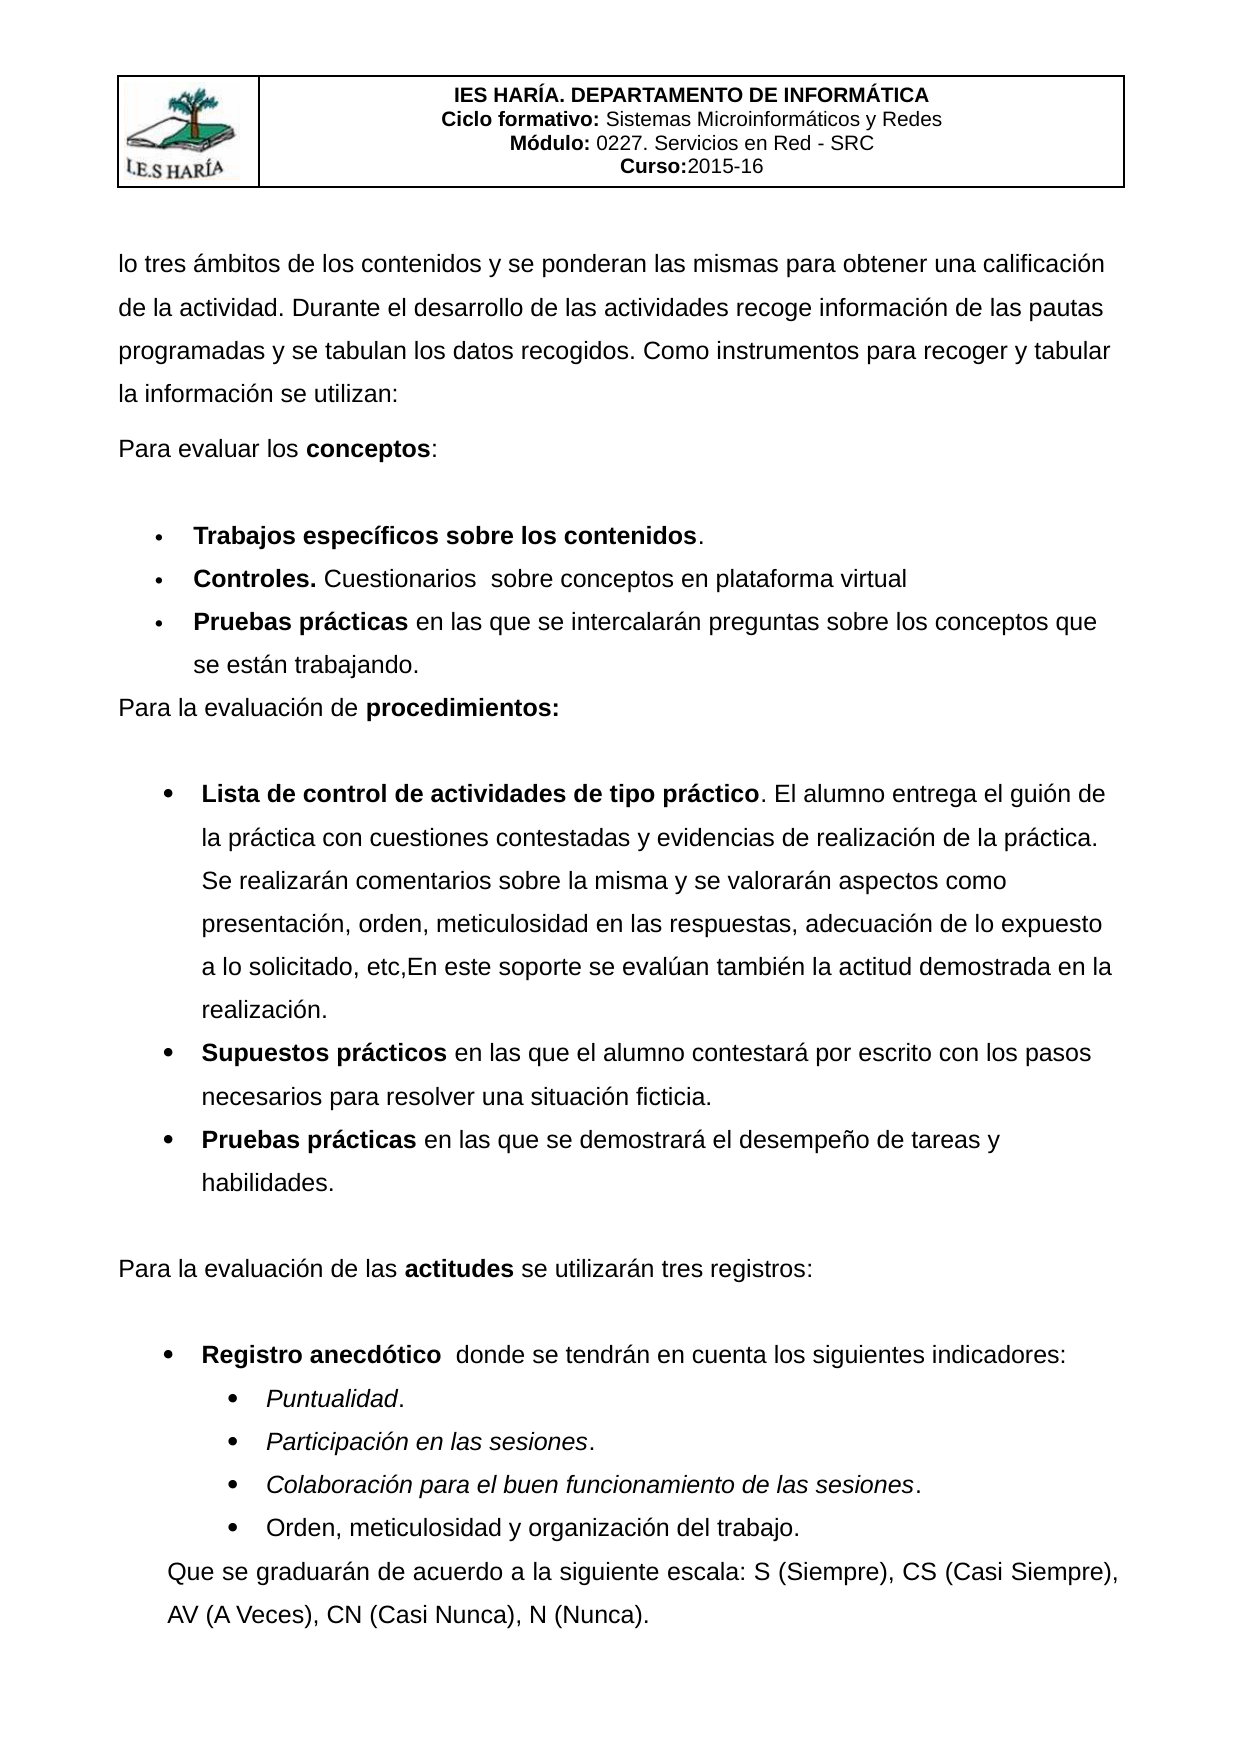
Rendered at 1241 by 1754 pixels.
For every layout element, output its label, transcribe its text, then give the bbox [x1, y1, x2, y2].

list Pruebas prácticas en las que se intercalarán preguntas sobre los conceptos que se están trabajando. [156, 607, 1122, 679]
picture [123, 82, 241, 180]
list Trabajos específicos sobre los contenidos. [156, 521, 1122, 549]
list Controles. Cuestionarios sobre conceptos en plataforma virtual [156, 564, 1122, 593]
list Supuestos prácticos en las que el alumno contestará por escrito con los pasos necesarios para resolver una situación ficticia. [164, 1038, 1122, 1110]
list Participación en las sesiones. [228, 1427, 1122, 1456]
list Registro anecdótico donde se tendrán en cuenta los siguientes indicadores: [164, 1340, 1122, 1369]
list Lista de control de actividades de tipo práctico. El alumno entrega el guión de la práctica con cuestiones contestadas y evidencias de realización de la práctica. Se realizarán comentarios sobre la misma y se valorarán aspectos como presentación, orden, meticulosidad en las respuestas, adecuación de lo expuesto a lo solicitado, etc,En este soporte se evalúan también la actitud demostrada en la realización. [164, 779, 1122, 1024]
list Pruebas prácticas en las que se demostrará el desempeño de tareas y habilidades. [164, 1125, 1122, 1197]
list Puntualidad. [228, 1384, 1122, 1412]
text Que se graduarán de acuerdo a la siguiente escala: S (Siempre), CS (Casi Siempre), AV (A Veces), CN (Casi Nunca), N (Nunca). [167, 1557, 1121, 1628]
text Para la evaluación de las actitudes se utilizarán tres registros: [118, 1254, 1122, 1283]
text Para evaluar los conceptos: [118, 434, 1122, 463]
list Colaboración para el buen funcionamiento de las sesiones. [228, 1470, 1122, 1499]
text Para la evaluación de procedimientos: [118, 693, 1122, 722]
text lo tres ámbitos de los contenidos y se ponderan las mismas para obtener una calificación de la actividad. Durante el desarrollo de las actividades recoge información de las pautas programadas y se tabulan los datos recogidos. Como instrumentos para recoger y tabular la información se utilizan: [118, 249, 1122, 408]
list Orden, meticulosidad y organización del trabajo. [228, 1513, 1122, 1542]
